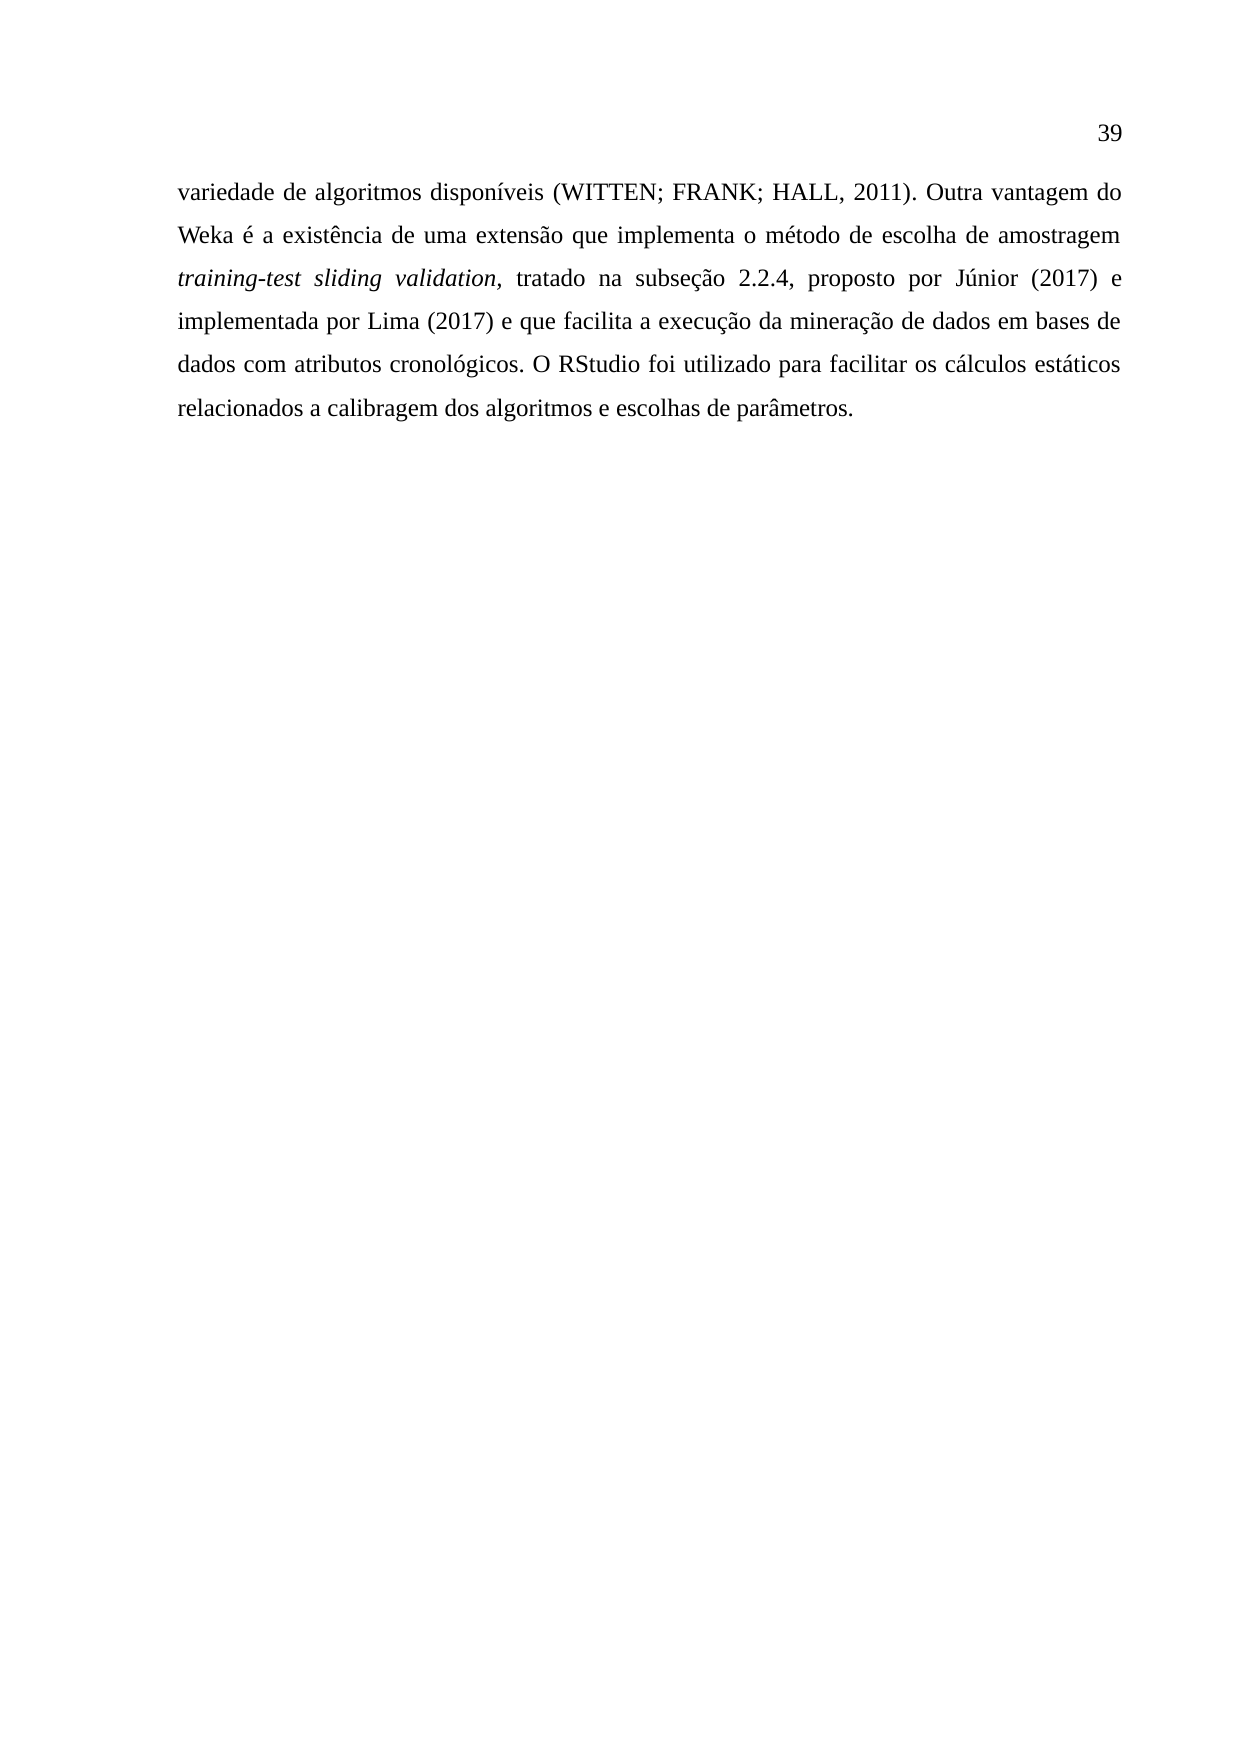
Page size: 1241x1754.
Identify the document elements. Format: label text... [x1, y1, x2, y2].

text variedade de algoritmos disponíveis (WITTEN; FRANK; HALL, 2011). Outra vantagem do Weka é a existência de uma extensão que implementa o método de escolha de amostragem training-test sliding validation, tratado na subseção 2.2.4, proposto por Júnior (2017) e implementada por Lima (2017) e que facilita a execução da mineração de dados em bases de dados com atributos cronológicos. O RStudio foi utilizado para facilitar os cálculos estáticos relacionados a calibragem dos algoritmos e escolhas de parâmetros. [177, 177, 1122, 421]
